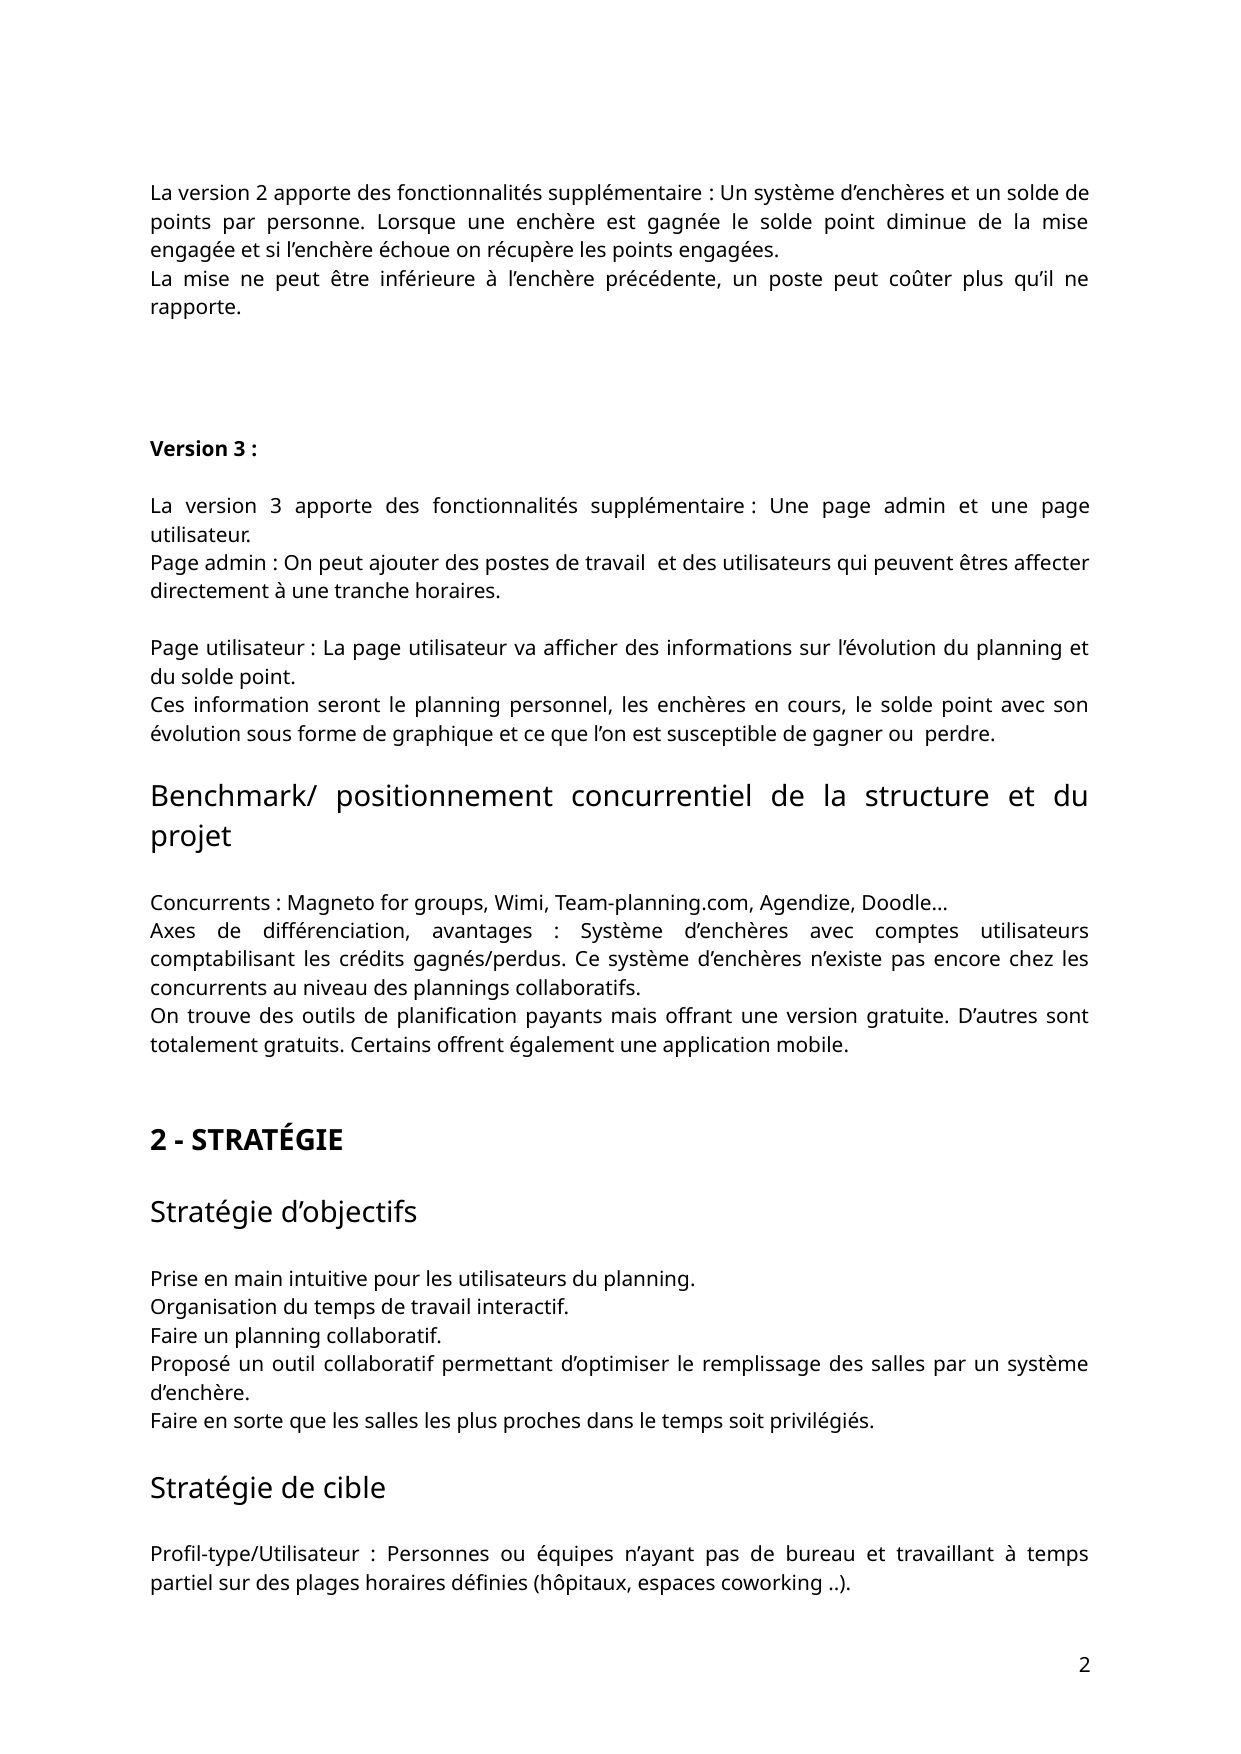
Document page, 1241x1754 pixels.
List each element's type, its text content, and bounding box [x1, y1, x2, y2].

text Page admin : On peut ajouter des postes de travail et des utilisateurs qui peuvent êtres affecter directement à une tranche horaires. [150, 548, 1090, 605]
text Proposé un outil collaboratif permettant d’optimiser le remplissage des salles par un système d’enchère. [150, 1349, 1090, 1406]
text Profil-type/Utilisateur : Personnes ou équipes n’ayant pas de bureau et travaillant à temps partiel sur des plages horaires définies (hôpitaux, espaces coworking ..). [150, 1539, 1090, 1596]
text Prise en main intuitive pour les utilisateurs du planning. [150, 1264, 1090, 1292]
subtitle Stratégie de cible [150, 1467, 1090, 1507]
text Page utilisateur : La page utilisateur va afficher des informations sur l’évolution du planning et du solde point. [150, 633, 1090, 690]
text Ces information seront le planning personnel, les enchères en cours, le solde point avec son évolution sous forme de graphique et ce que l’on est susceptible de gagner ou perdre. [150, 690, 1090, 747]
subtitle 2 - STRATÉGIE [150, 1119, 1090, 1159]
text Version 3 : [150, 434, 1090, 463]
subtitle Stratégie d’objectifs [150, 1192, 1090, 1231]
text La version 2 apporte des fonctionnalités supplémentaire : Un système d’enchères et un solde de points par personne. Lorsque une enchère est gagnée le solde point diminue de la mise engagée et si l’enchère échoue on récupère les points engagées. [150, 178, 1090, 264]
text Axes de différenciation, avantages : Système d’enchères avec comptes utilisateurs comptabilisant les crédits gagnés/perdus. Ce système d’enchères n’existe pas encore chez les concurrents au niveau des plannings collaboratifs. [150, 916, 1090, 1001]
text On trouve des outils de planification payants mais offrant une version gratuite. D’autres sont totalement gratuits. Certains offrent également une application mobile. [150, 1001, 1090, 1058]
text Concurrents : Magneto for groups, Wimi, Team-planning.com, Agendize, Doodle… [150, 888, 1090, 916]
text La version 3 apporte des fonctionnalités supplémentaire : Une page admin et une page utilisateur. [150, 491, 1090, 548]
text La mise ne peut être inférieure à l’enchère précédente, un poste peut coûter plus qu’il ne rapporte. [150, 264, 1090, 321]
subtitle Benchmark/ positionnement concurrentiel de la structure et du projet [150, 776, 1090, 855]
text Faire en sorte que les salles les plus proches dans le temps soit privilégiés. [150, 1406, 1090, 1434]
text Faire un planning collaboratif. [150, 1321, 1090, 1349]
text Organisation du temps de travail interactif. [150, 1292, 1090, 1321]
